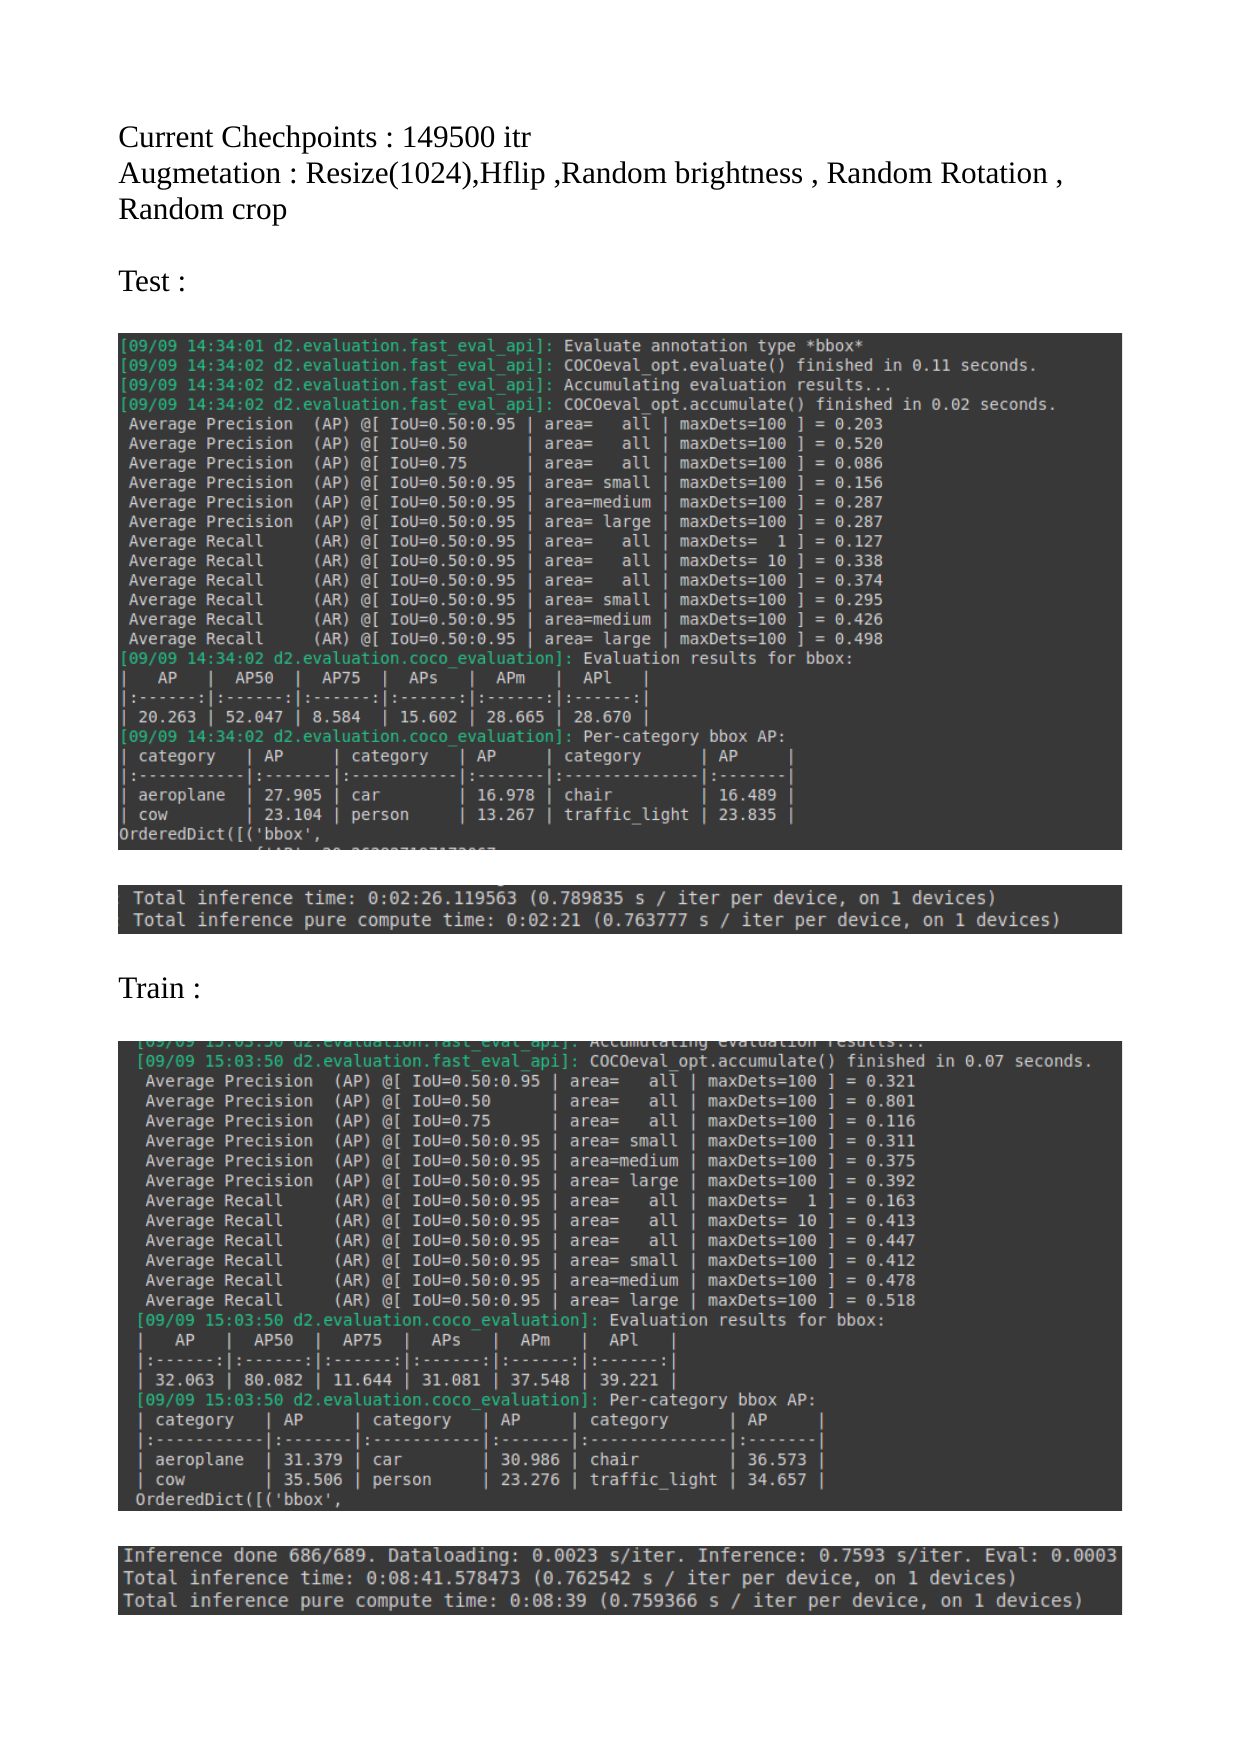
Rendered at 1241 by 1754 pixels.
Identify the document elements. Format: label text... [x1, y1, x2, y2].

picture [118, 333, 1123, 850]
text Train : [118, 969, 1122, 1005]
picture [118, 885, 1123, 934]
text Current Chechpoints : 149500 itr [118, 118, 1122, 154]
text Augmetation : Resize(1024),Hflip ,Random brightness , Random Rotation , Random crop [118, 154, 1122, 226]
picture [118, 1546, 1123, 1615]
picture [118, 1041, 1123, 1511]
text Test : [118, 262, 1122, 298]
